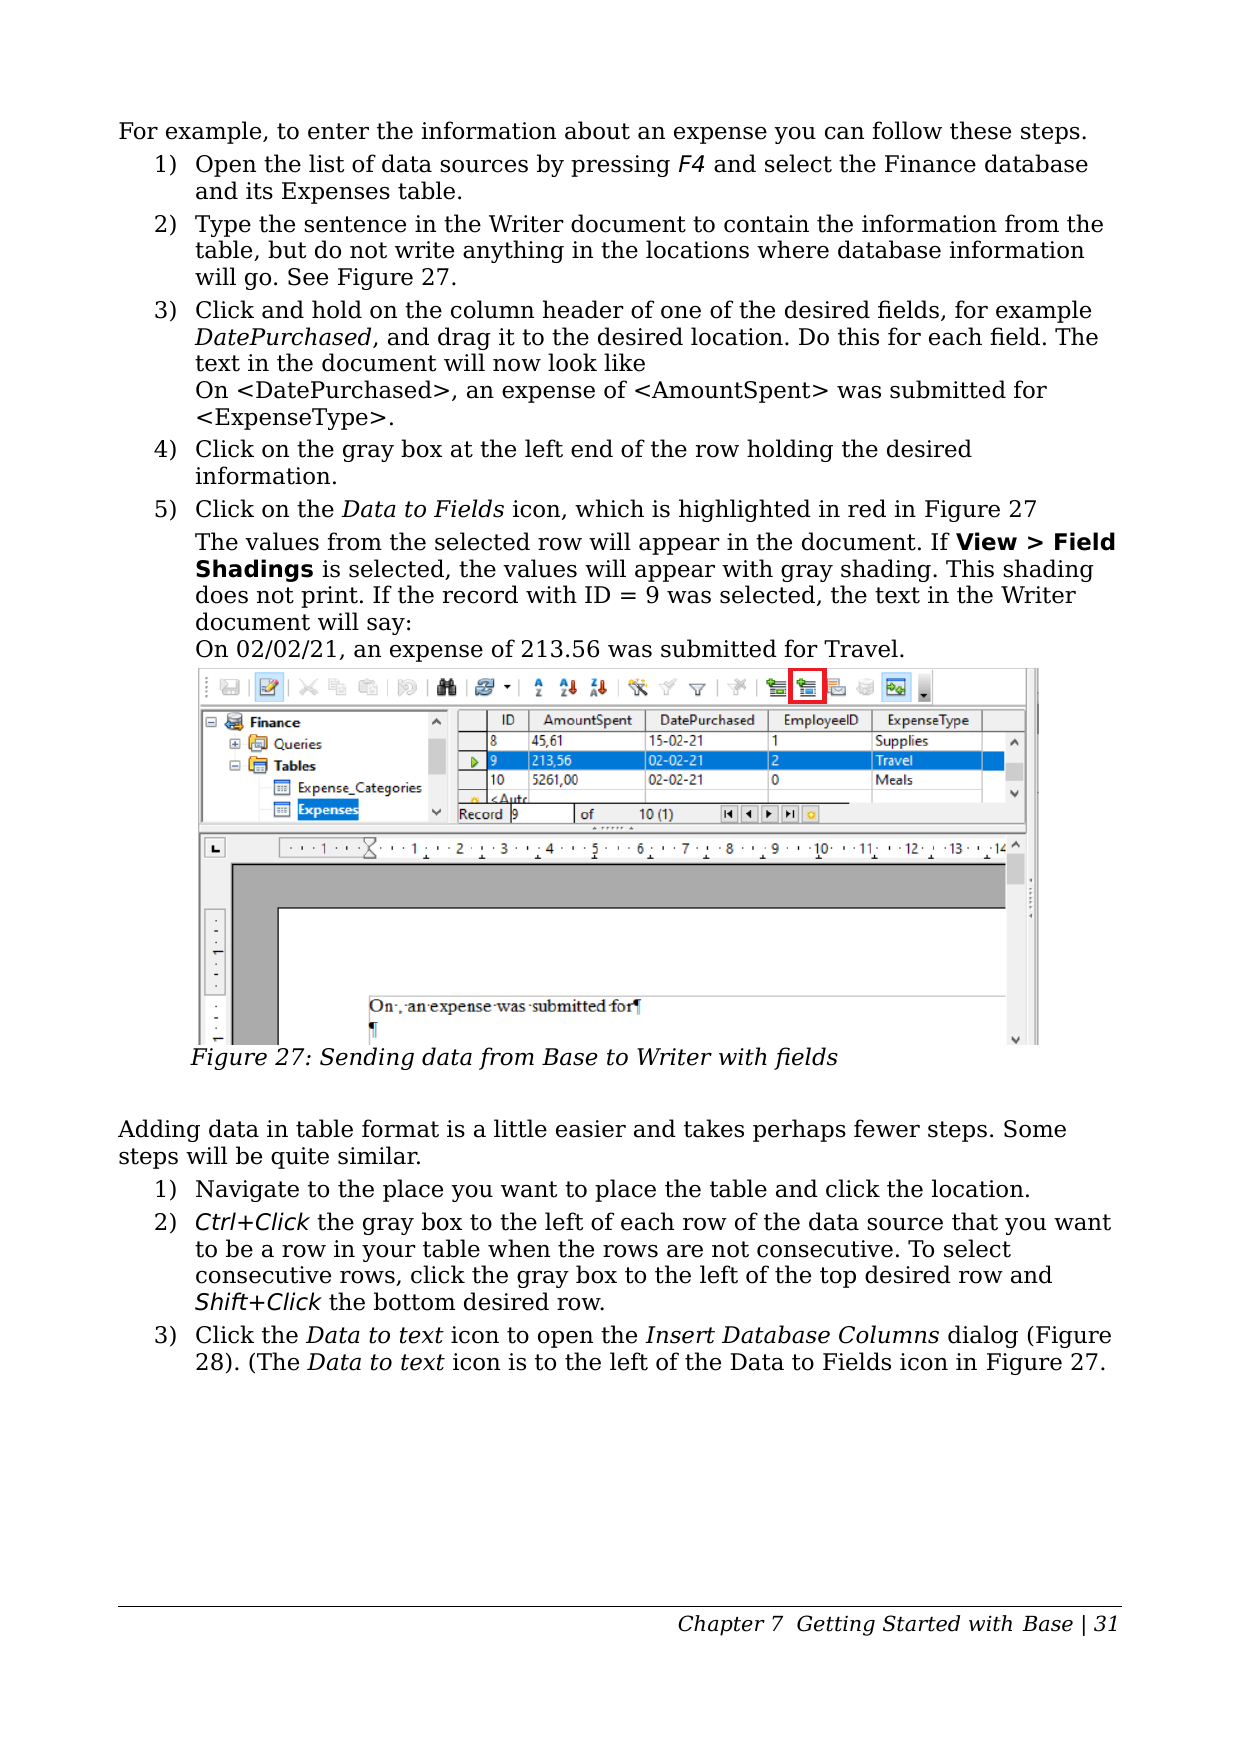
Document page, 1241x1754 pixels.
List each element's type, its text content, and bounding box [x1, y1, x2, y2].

list The values from the selected row will appear in the document. If View > Field Shadings is selected, the values will appear with gray shading. This shading does not print. If the record with ID = 9 was selected, the text in the Writer document will say: On 02/02/21, an expense of 213.56 was submitted for Travel. [195, 529, 1122, 662]
list Click the Data to text icon to open the Insert Database Columns dialog ( Figure 28). (The Data to text icon is to the left of the Data to Fields icon in Figure 27. [177, 1322, 1122, 1375]
list Adding data in table format is a little easier and takes perhaps fewer steps. Some steps will be quite similar. [118, 1116, 1122, 1170]
list Figure 27: Sending data from Base to Writer with fields [191, 668, 1046, 1071]
list Click on the gray box at the left end of the row holding the desired information. [177, 437, 1122, 490]
list Open the list of data sources by pressing F4 and select the Finance database and its Expenses table. [177, 151, 1122, 204]
list Click on the Data to Fields icon, which is highlighted in red in Figure 27 [177, 496, 1122, 523]
list Ctrl+Click the gray box to the left of each row of the data source that you want to be a row in your table when the rows are not consecutive. To select consecutive rows, click the gray box to the left of the top desired row and Shift+Click the bottom desired row. [177, 1209, 1122, 1316]
list Type the sentence in the Writer document to contain the information from the table, but do not write anything in the locations where database information will go. See Figure 27. [177, 211, 1122, 291]
list Navigate to the place you want to place the table and click the location. [177, 1176, 1122, 1203]
list For example, to enter the information about an expense you can follow these steps. [118, 118, 1122, 145]
picture [198, 668, 1039, 1045]
list Click and hold on the column header of one of the desired fields, for example DatePurchased, and drag it to the desired location. Do this for each field. The text in the document will now look like On <DatePurchased>, an expense of <AmountSpent> was submitted for <ExpenseType>. [177, 297, 1122, 430]
